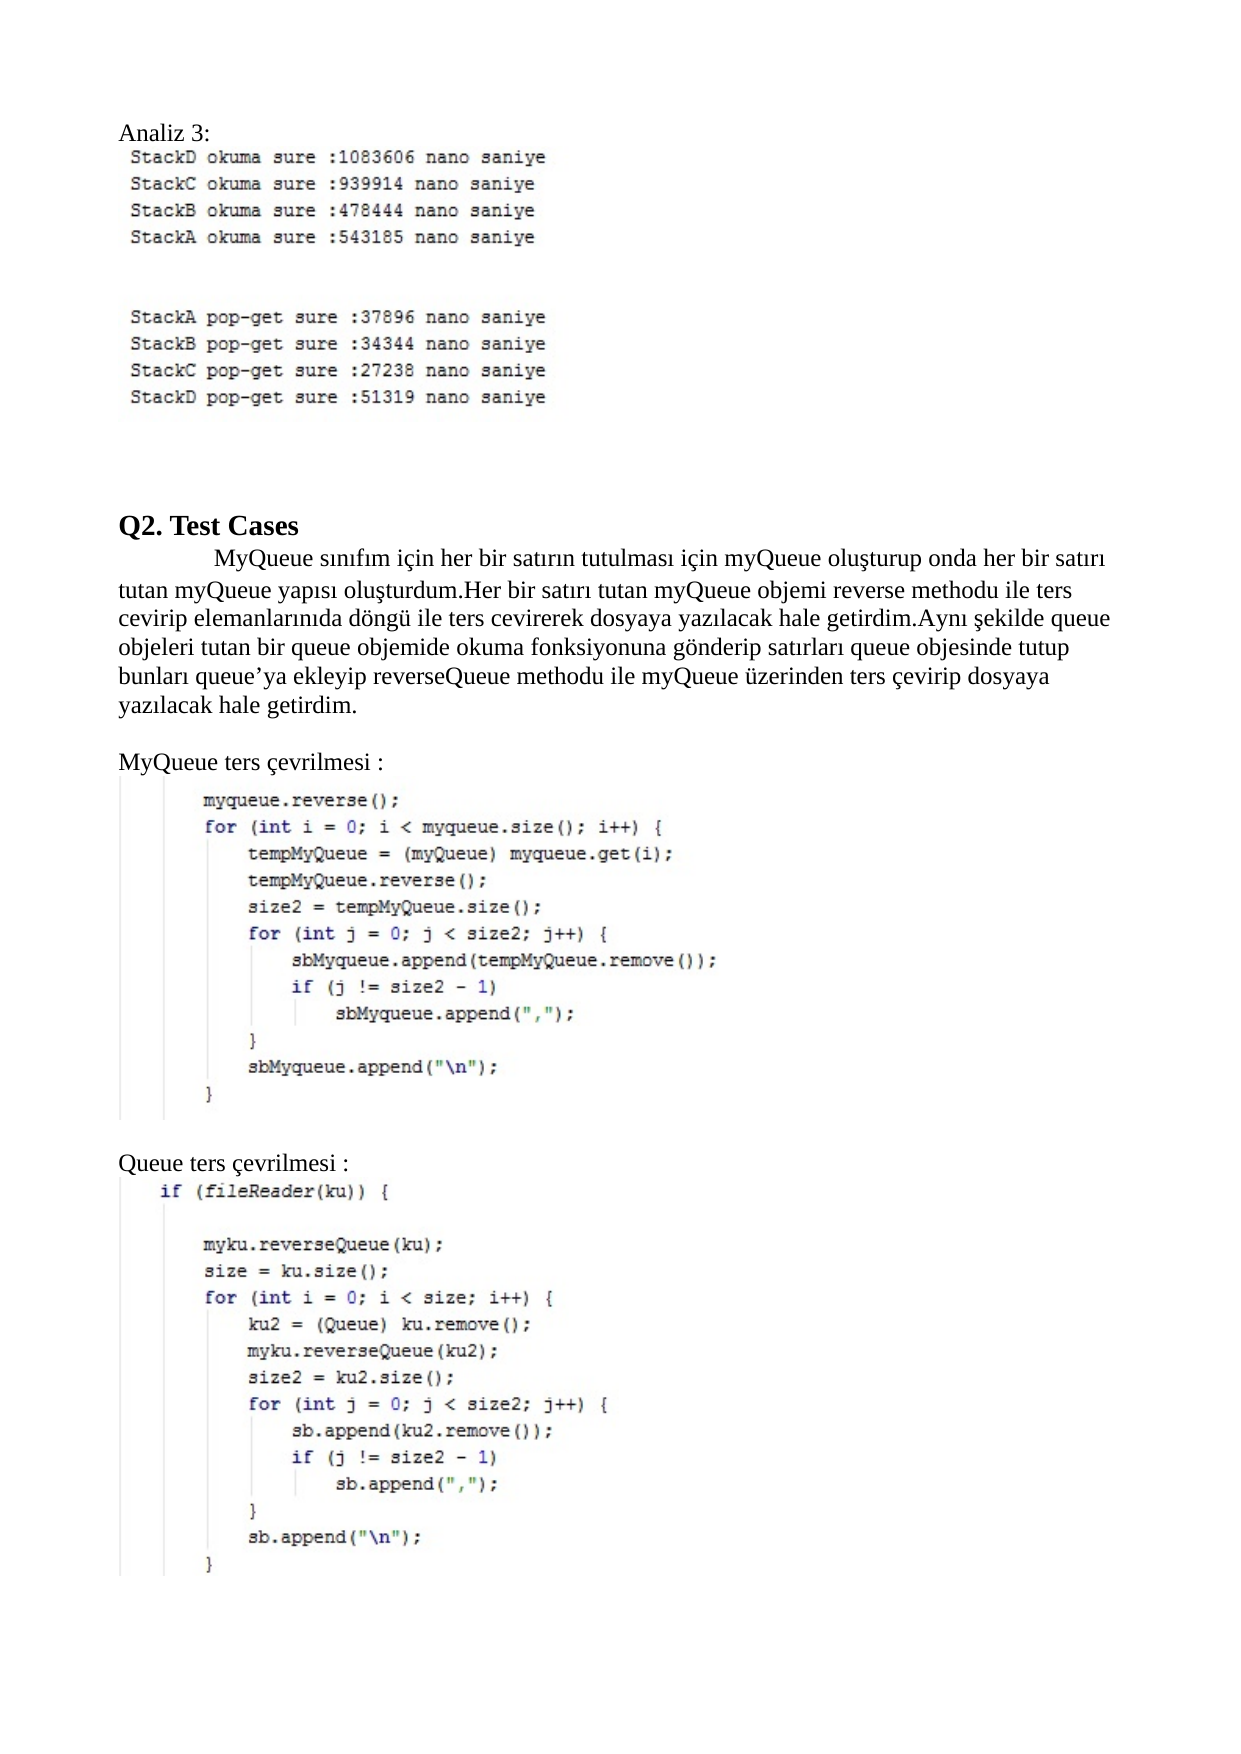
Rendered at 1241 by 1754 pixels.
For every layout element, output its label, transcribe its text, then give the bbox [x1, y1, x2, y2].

text Analiz 3: [118, 118, 1122, 147]
text MyQueue sınıfım için her bir satırın tutulması için myQueue oluşturup onda her bir satırı tutan myQueue yapısı oluşturdum.Her bir satırı tutan myQueue objemi reverse methodu ile ters cevirip elemanlarınıda döngü ile ters cevirerek dosyaya yazılacak hale getirdim.Aynı şekilde queue objeleri tutan bir queue objemide okuma fonksiyonuna gönderip satırları queue objesinde tutup bunları queue’ya ekleyip reverseQueue methodu ile myQueue üzerinden ters çevirip dosyaya yazılacak hale getirdim. [118, 542, 1122, 718]
text MyQueue ters çevrilmesi : [118, 747, 1122, 776]
text Queue ters çevrilmesi : [118, 1148, 1122, 1177]
text Q2. Test Cases [118, 508, 1122, 542]
